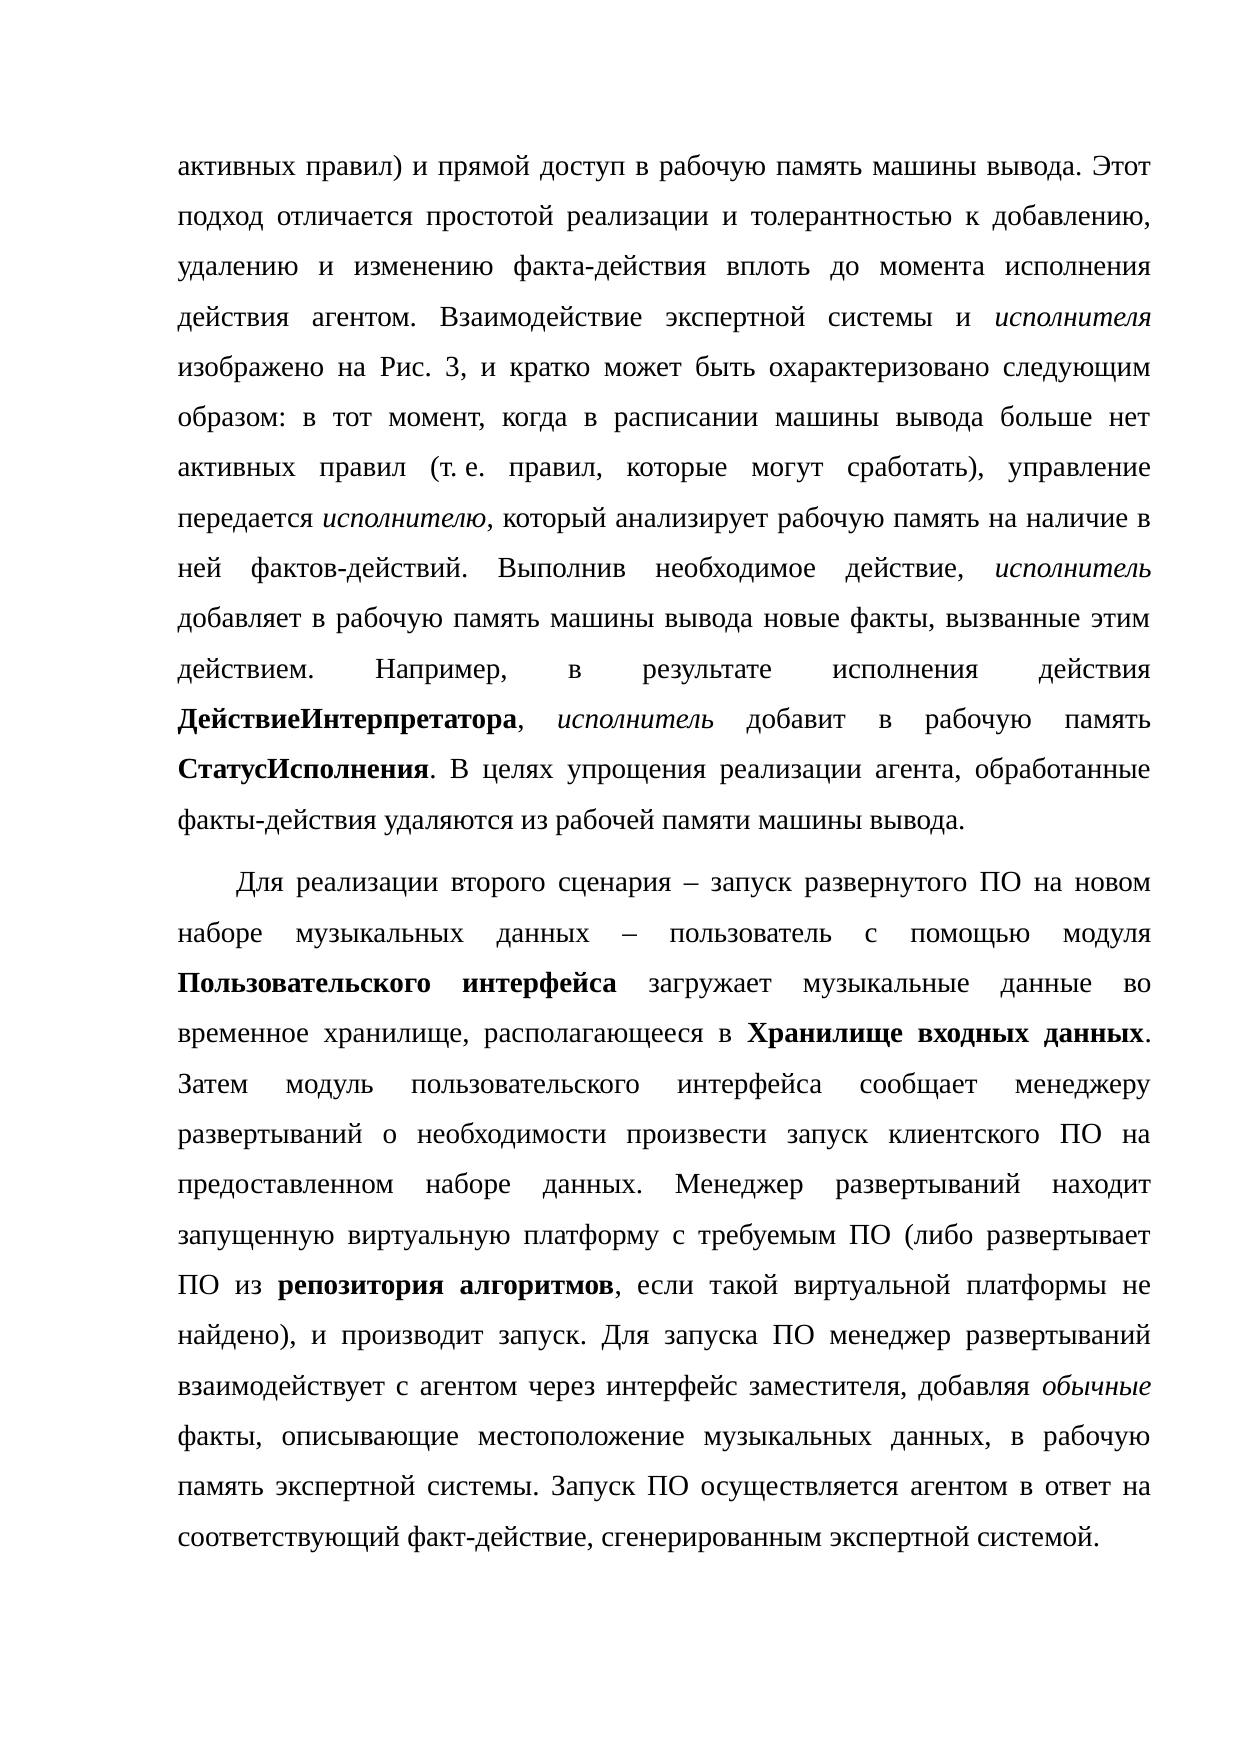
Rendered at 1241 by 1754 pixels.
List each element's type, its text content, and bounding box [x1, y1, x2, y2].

text Для реализации второго сценария – запуск развернутого ПО на новом наборе музыкальных данных – пользователь с помощью модуля Пользовательского интерфейса загружает музыкальные данные во временное хранилище, располагающееся в Хранилище входных данных. Затем модуль пользовательского интерфейса сообщает менеджеру развертываний о необходимости произвести запуск клиентского ПО на предоставленном наборе данных. Менеджер развертываний находит запущенную виртуальную платформу с требуемым ПО (либо развертывает ПО из репозитория алгоритмов, если такой виртуальной платформы не найдено), и производит запуск. Для запуска ПО менеджер развертываний взаимодействует с агентом через интерфейс заместителя, добавляя обычные факты, описывающие местоположение музыкальных данных, в рабочую память экспертной системы. Запуск ПО осуществляется агентом в ответ на соответствующий факт-действие, сгенерированным экспертной системой. [177, 864, 1152, 1552]
text активных правил) и прямой доступ в рабочую память машины вывода. Этот подход отличается простотой реализации и толерантностью к добавлению, удалению и изменению факта-действия вплоть до момента исполнения действия агентом. Взаимодействие экспертной системы и исполнителя изображено на Рис. 3, и кратко может быть охарактеризовано следующим образом: в тот момент, когда в расписании машины вывода больше нет активных правил (т. е. правил, которые могут сработать), управление передается исполнителю, который анализирует рабочую память на наличие в ней фактов-действий. Выполнив необходимое действие, исполнитель добавляет в рабочую память машины вывода новые факты, вызванные этим действием. Например, в результате исполнения действия ДействиеИнтерпретатора, исполнитель добавит в рабочую память СтатусИсполнения. В целях упрощения реализации агента, обработанные факты-действия удаляются из рабочей памяти машины вывода. [177, 148, 1152, 835]
